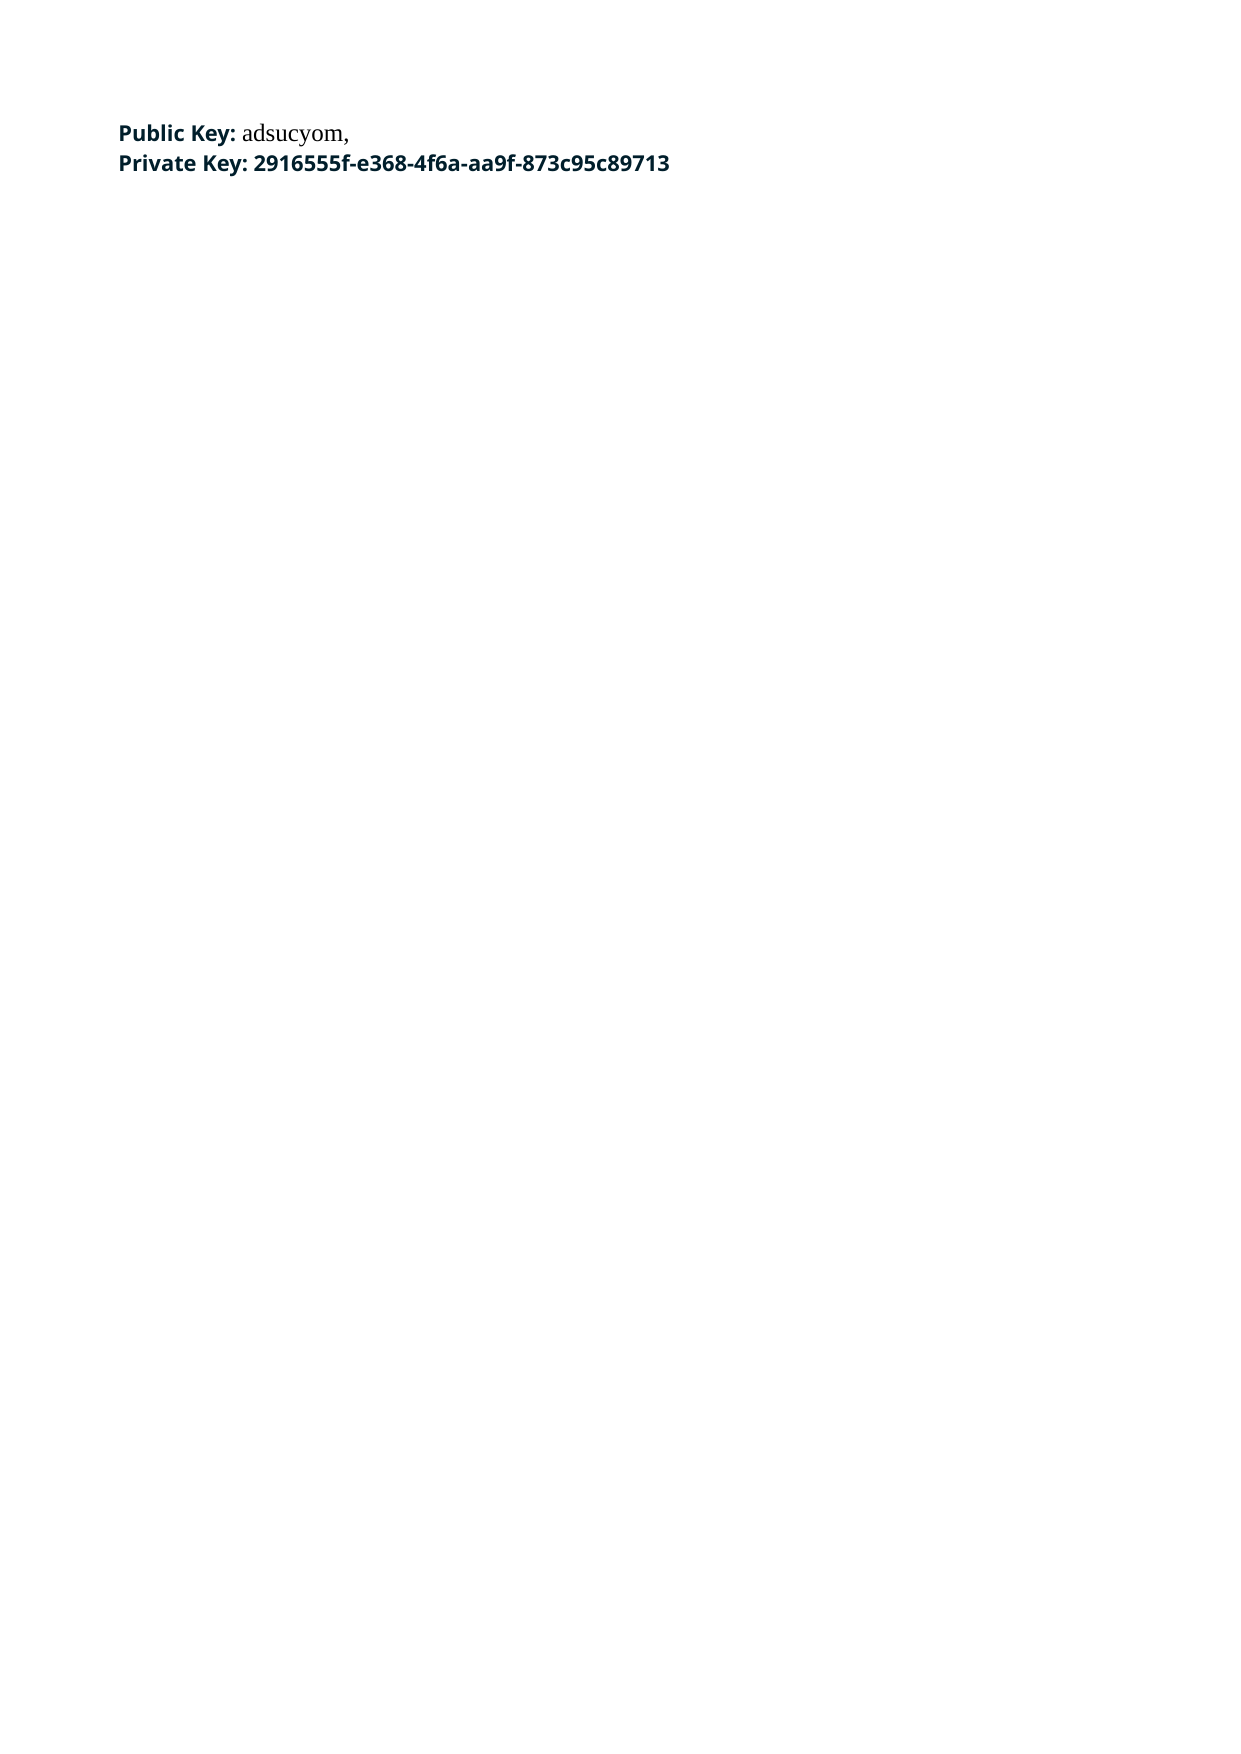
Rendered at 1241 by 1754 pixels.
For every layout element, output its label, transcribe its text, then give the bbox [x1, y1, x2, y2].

text Private Key: 2916555f-e368-4f6a-aa9f-873c95c89713 [118, 148, 1122, 178]
text Public Key: adsucyom, [118, 118, 1122, 148]
